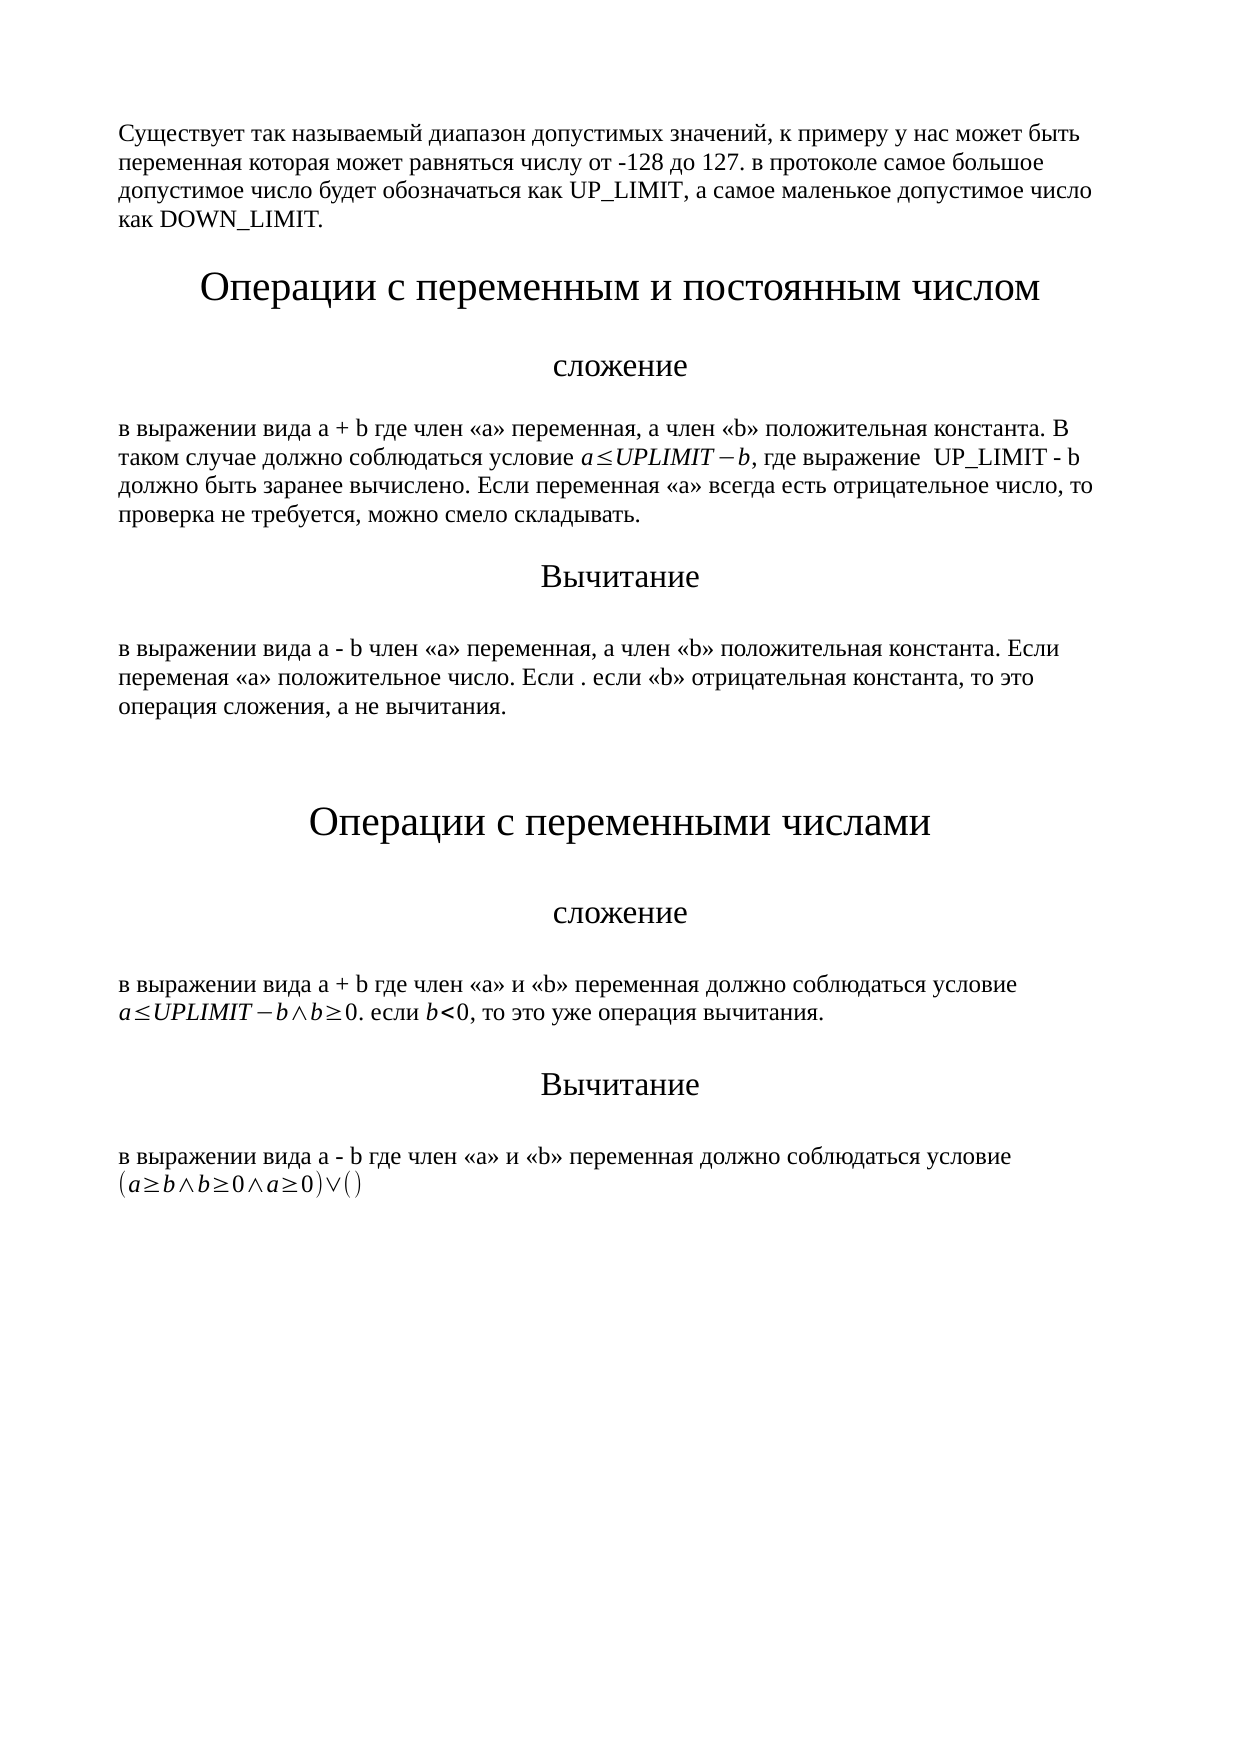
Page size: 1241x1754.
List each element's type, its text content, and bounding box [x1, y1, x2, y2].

text в выражении вида a - b где член «a» и «b» переменная должно соблюдаться условие [118, 1141, 1122, 1200]
text в выражении вида a + b где член «a» и «b» переменная должно соблюдаться условие . если , то это уже операция вычитания. [118, 969, 1122, 1026]
text в выражении вида a - b член «a» переменная, а член «b» положительная константа. Если переменая «a» положительное число. Если . если «b» отрицательная константа, то это операция сложения, а не вычитания. [118, 633, 1122, 719]
text Вычитание [118, 1064, 1122, 1103]
text сложение [118, 346, 1122, 384]
text Вычитание [118, 557, 1122, 595]
text в выражении вида a + b где член «a» переменная, а член «b» положительная константа. В таком случае должно соблюдаться условие , где выражение UP_LIMIT - b должно быть заранее вычислено. Если переменная «a» всегда есть отрицательное число, то проверка не требуется, можно смело складывать. [118, 413, 1122, 528]
text сложение [118, 892, 1122, 930]
text Операции с переменными числами [118, 796, 1122, 844]
text Операции с переменным и постоянным числом [118, 262, 1122, 310]
text Существует так называемый диапазон допустимых значений, к примеру у нас может быть переменная которая может равняться числу от -128 до 127. в протоколе самое большое допустимое число будет обозначаться как UP_LIMIT, а самое маленькое допустимое число как DOWN_LIMIT. [118, 118, 1122, 233]
